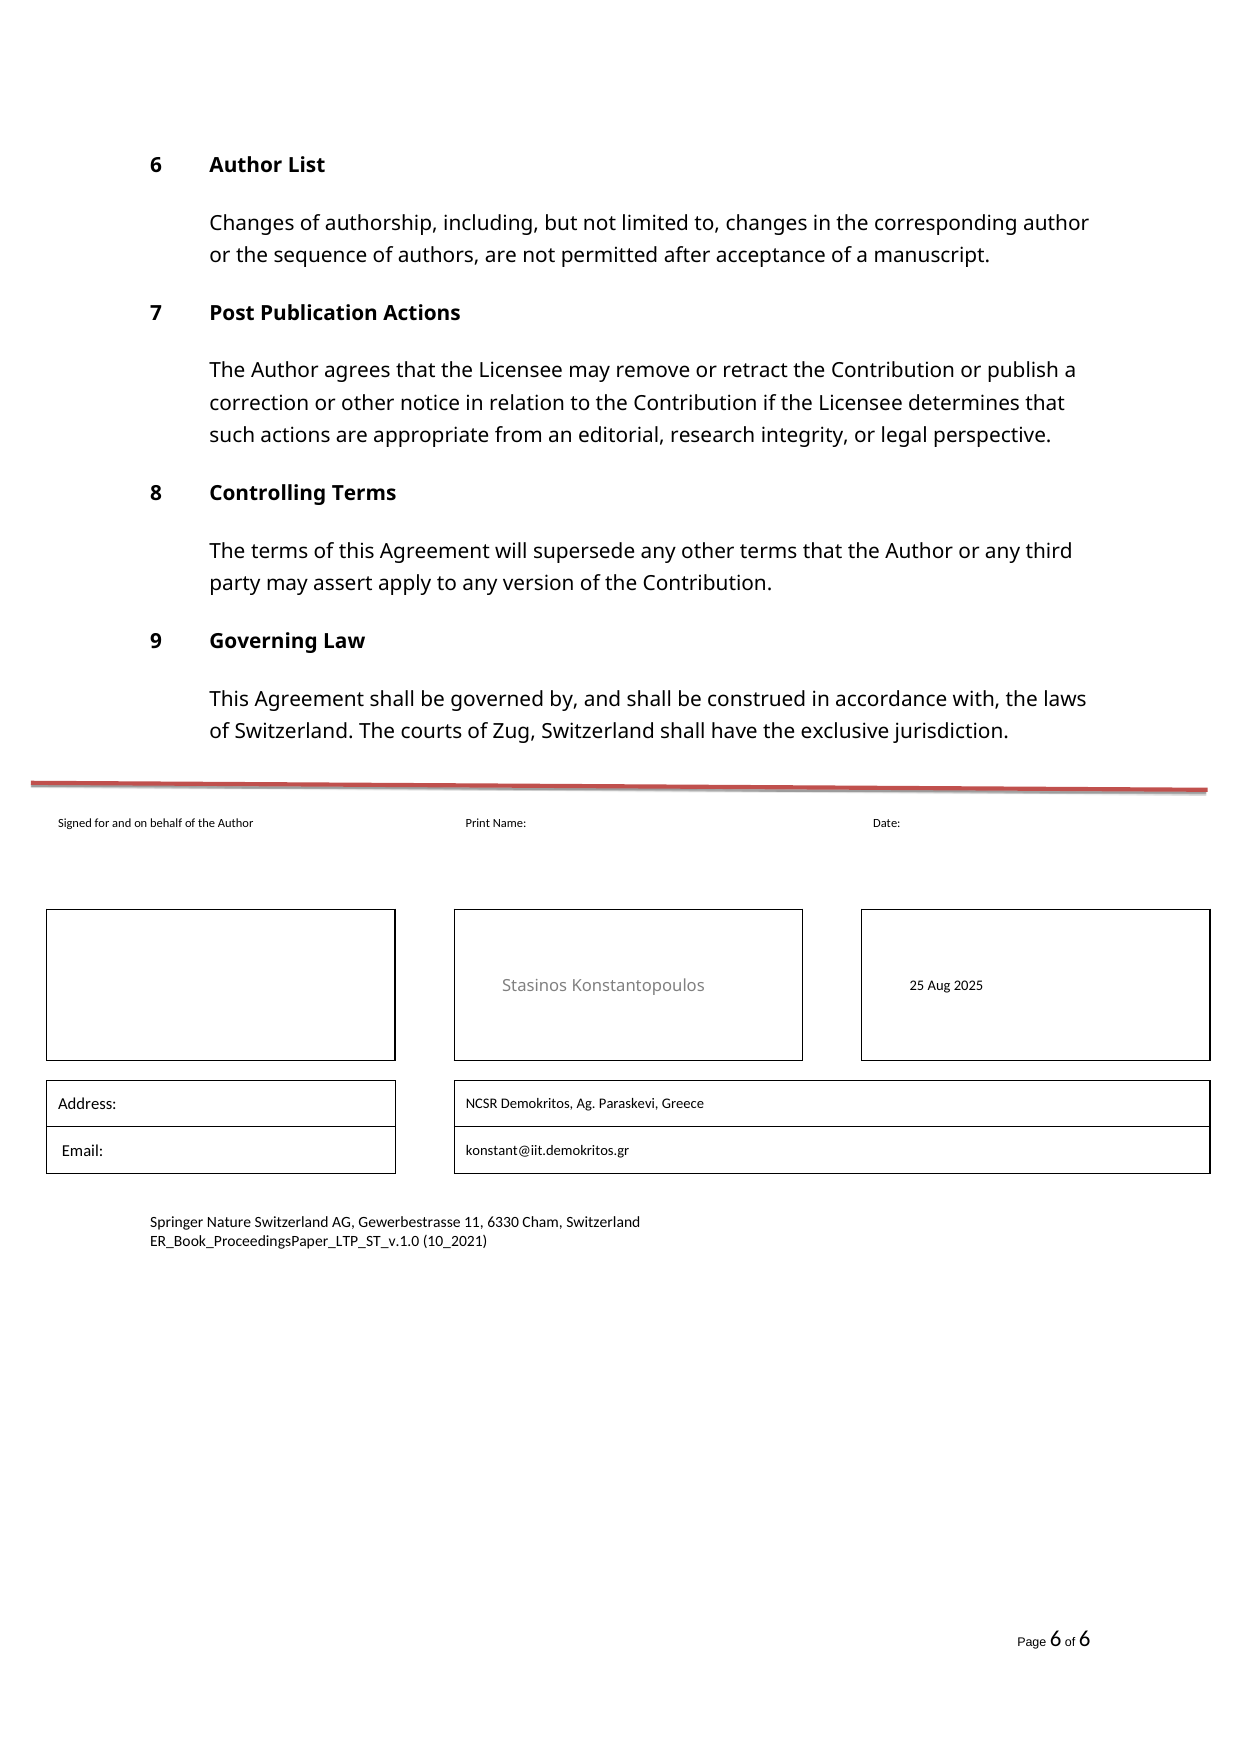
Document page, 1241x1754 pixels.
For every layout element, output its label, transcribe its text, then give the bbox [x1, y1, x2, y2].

table_header [395, 803, 454, 908]
table_cell Stasinos Konstantopoulos [455, 910, 802, 1060]
table_cell [396, 909, 454, 1060]
table_cell [47, 910, 394, 1060]
table_cell 25 Aug 2025 [862, 910, 1209, 1060]
table_header NCSR Demokritos, Ag. Paraskevi, Greece [455, 1081, 1209, 1126]
text Springer Nature Switzerland AG, Gewerbestrasse 11, 6330 Cham, Switzerland [150, 1212, 1090, 1231]
list Author List [150, 150, 1090, 178]
table_header Address: [47, 1081, 395, 1126]
table_cell [803, 909, 861, 1060]
table_header [396, 1080, 454, 1126]
text Changes of authorship, including, but not limited to, changes in the corresponding author or the sequence of authors, are not permitted after acceptance of a manuscript. [209, 208, 1090, 269]
table_cell Email: [47, 1127, 395, 1173]
table_header Signed for and on behalf of the Author [Ha [47, 803, 395, 908]
table_header Print Name: [454, 803, 802, 908]
text ER_Book_ProceedingsPaper_LTP_ST_v.1.0 (10_2021) [150, 1231, 1090, 1250]
table_cell [396, 1126, 454, 1173]
list Governing Law [150, 626, 1090, 654]
text The terms of this Agreement will supersede any other terms that the Author or any third party may assert apply to any version of the Contribution. [209, 536, 1090, 597]
text This Agreement shall be governed by, and shall be construed in accordance with, the laws of Switzerland. The courts of Zug, Switzerland shall have the exclusive jurisdiction. [209, 684, 1090, 745]
table_header [803, 803, 862, 908]
table_header Date: [862, 803, 1210, 908]
list Controlling Terms [150, 478, 1090, 507]
table_cell konstant@iit.demokritos.gr [455, 1127, 1209, 1173]
text The Author agrees that the Licensee may remove or retract the Contribution or publish a correction or other notice in relation to the Contribution if the Licensee determines that such actions are appropriate from an editorial, research integrity, or legal perspective. [209, 355, 1090, 449]
list Post Publication Actions [150, 298, 1090, 326]
